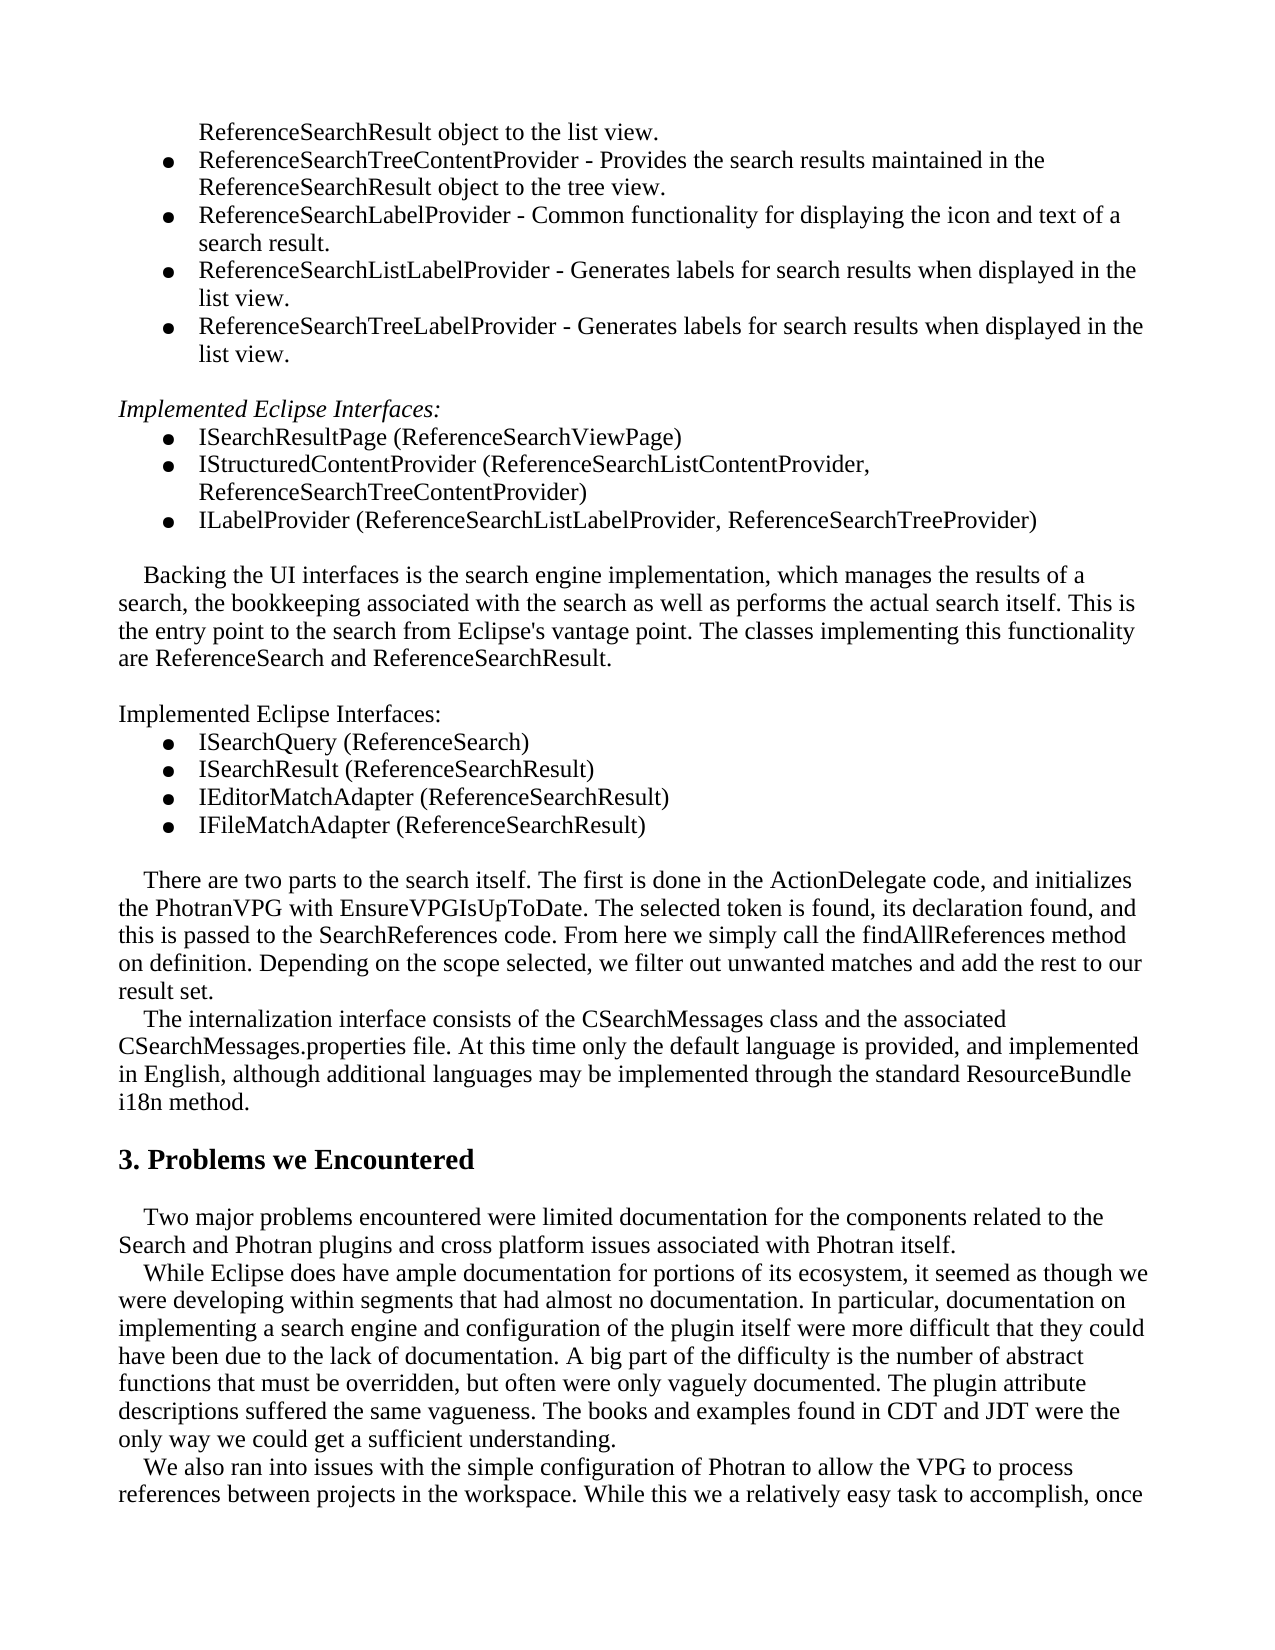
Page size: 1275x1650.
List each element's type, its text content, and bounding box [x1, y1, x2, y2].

list IFileMatchAdapter (ReferenceSearchResult) [192, 811, 1157, 838]
list ReferenceSearchLabelProvider - Common functionality for displaying the icon and text of a search result. [192, 201, 1157, 257]
list IEditorMatchAdapter (ReferenceSearchResult) [192, 783, 1157, 811]
text We also ran into issues with the simple configuration of Photran to allow the VPG to process references between projects in the workspace. While this we a relatively easy task to accomplish, once [118, 1453, 1157, 1508]
text The internalization interface consists of the CSearchMessages class and the associated CSearchMessages.properties file. At this time only the default language is provided, and implemented in English, although additional languages may be implemented through the standard ResourceBundle i18n method. [118, 1005, 1157, 1116]
text Implemented Eclipse Interfaces: [118, 700, 1157, 728]
text Backing the UI interfaces is the search engine implementation, which manages the results of a search, the bookkeeping associated with the search as well as performs the actual search itself. This is the entry point to the search from Eclipse's vantage point. The classes implementing this functionality are ReferenceSearch and ReferenceSearchResult. [118, 561, 1157, 672]
list ISearchResultPage (ReferenceSearchViewPage) [192, 423, 1157, 451]
list ReferenceSearchListLabelProvider - Generates labels for search results when displayed in the list view. [192, 257, 1157, 312]
list ILabelProvider (ReferenceSearchListLabelProvider, ReferenceSearchTreeProvider) [192, 506, 1157, 534]
list ISearchQuery (ReferenceSearch) [192, 728, 1157, 755]
text There are two parts to the search itself. The first is done in the ActionDelegate code, and initializes the PhotranVPG with EnsureVPGIsUpToDate. The selected token is found, its declaration found, and this is passed to the SearchReferences code. From here we simply call the findAllReferences method on definition. Depending on the scope selected, we filter out unwanted matches and add the rest to our result set. [118, 866, 1157, 1005]
text Two major problems encountered were limited documentation for the components related to the Search and Photran plugins and cross platform issues associated with Photran itself. [118, 1203, 1157, 1259]
list IStructuredContentProvider (ReferenceSearchListContentProvider, ReferenceSearchTreeContentProvider) [192, 451, 1157, 506]
list ReferenceSearchResult object to the list view. [192, 118, 1157, 146]
list ReferenceSearchTreeLabelProvider - Generates labels for search results when displayed in the list view. [192, 312, 1157, 367]
text Implemented Eclipse Interfaces: [118, 395, 1157, 423]
text While Eclipse does have ample documentation for portions of its ecosystem, it seemed as though we were developing within segments that had almost no documentation. In particular, documentation on implementing a search engine and configuration of the plugin itself were more difficult that they could have been due to the lack of documentation. A big part of the difficulty is the number of abstract functions that must be overridden, but often were only vaguely documented. The plugin attribute descriptions suffered the same vagueness. The books and examples found in CDT and JDT were the only way we could get a sufficient understanding. [118, 1259, 1157, 1453]
list ISearchResult (ReferenceSearchResult) [192, 755, 1157, 783]
text 3. Problems we Encountered [118, 1143, 1157, 1176]
list ReferenceSearchTreeContentProvider - Provides the search results maintained in the ReferenceSearchResult object to the tree view. [192, 146, 1157, 201]
